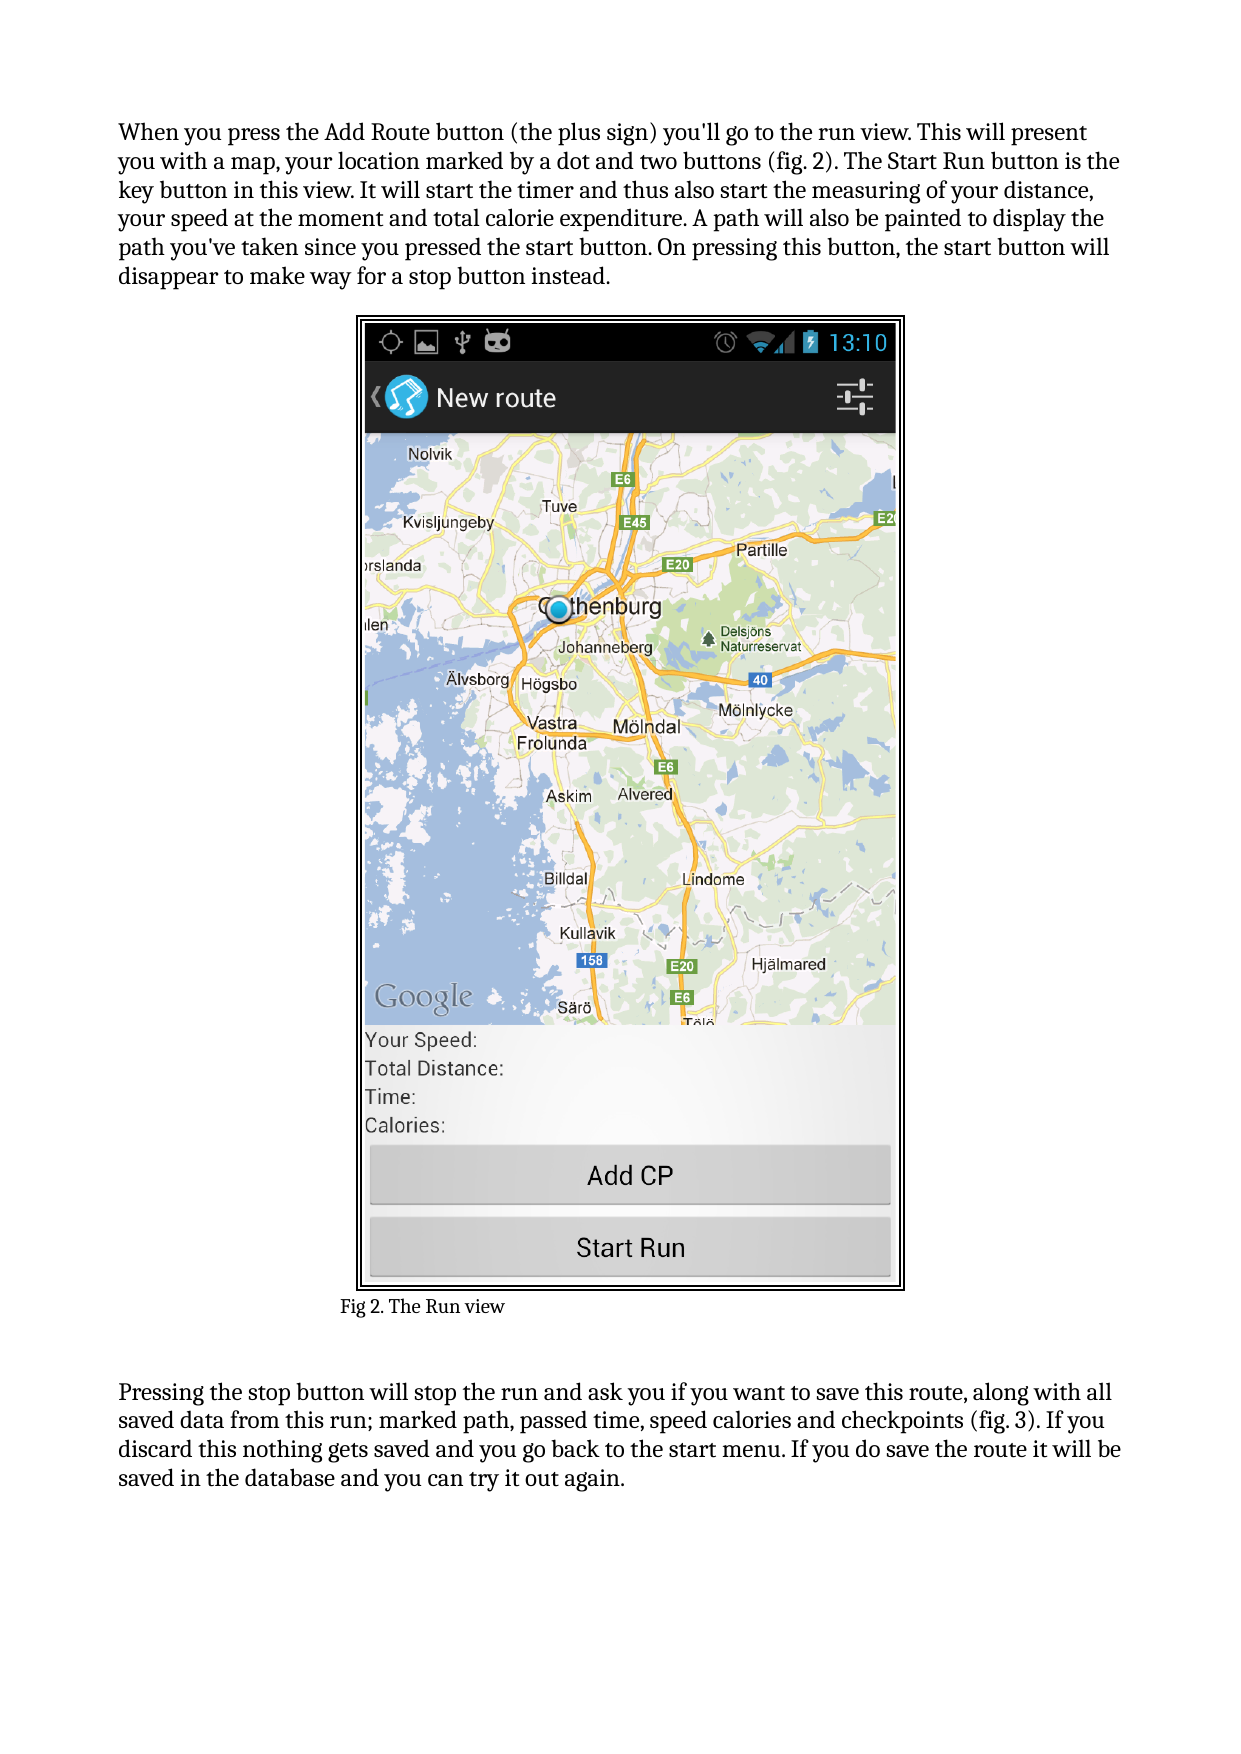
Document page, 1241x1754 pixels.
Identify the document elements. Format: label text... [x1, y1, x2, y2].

text Fig 2. The Run view [118, 291, 1122, 1320]
text When you press the Add Route button (the plus sign) you'll go to the run view. This will present you with a map, your location marked by a dot and two buttons (fig. 2). The Start Run button is the key button in this view. It will start the timer and thus also start the measuring of your distance, your speed at the moment and total calorie expenditure. A path will also be painted to display the path you've taken since you pressed the start button. On pressing this button, the start button will disappear to make way for a stop button instead. [118, 118, 1122, 291]
text Pressing the stop button will stop the run and ask you if you want to save this route, along with all saved data from this run; marked path, passed time, speed calories and checkpoints (fig. 3). If you discard this nothing gets saved and you go back to the start menu. If you do save the route it will be saved in the database and you can try it out again. [118, 1377, 1122, 1492]
picture [364, 323, 896, 1282]
